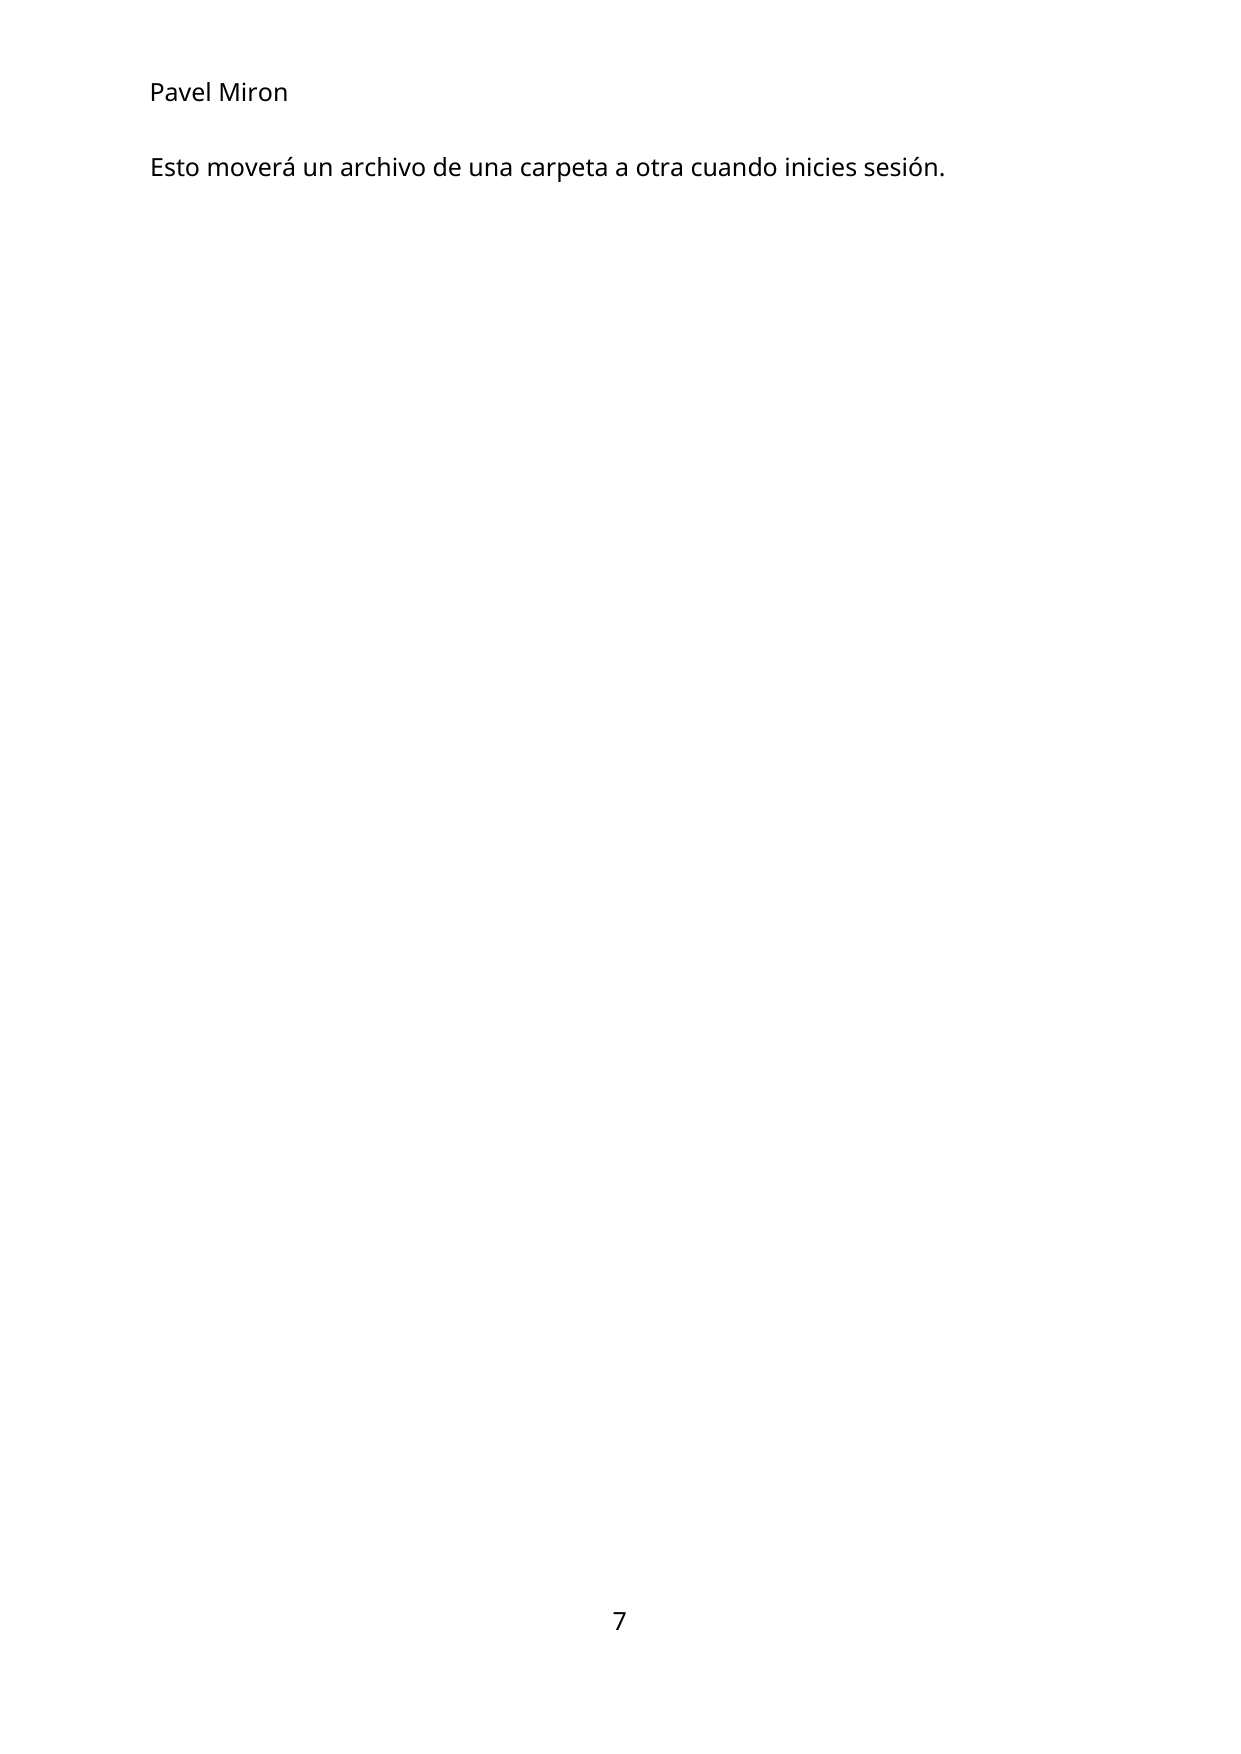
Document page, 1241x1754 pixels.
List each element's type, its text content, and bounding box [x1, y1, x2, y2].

text Esto moverá un archivo de una carpeta a otra cuando inicies sesión. [150, 150, 1090, 184]
